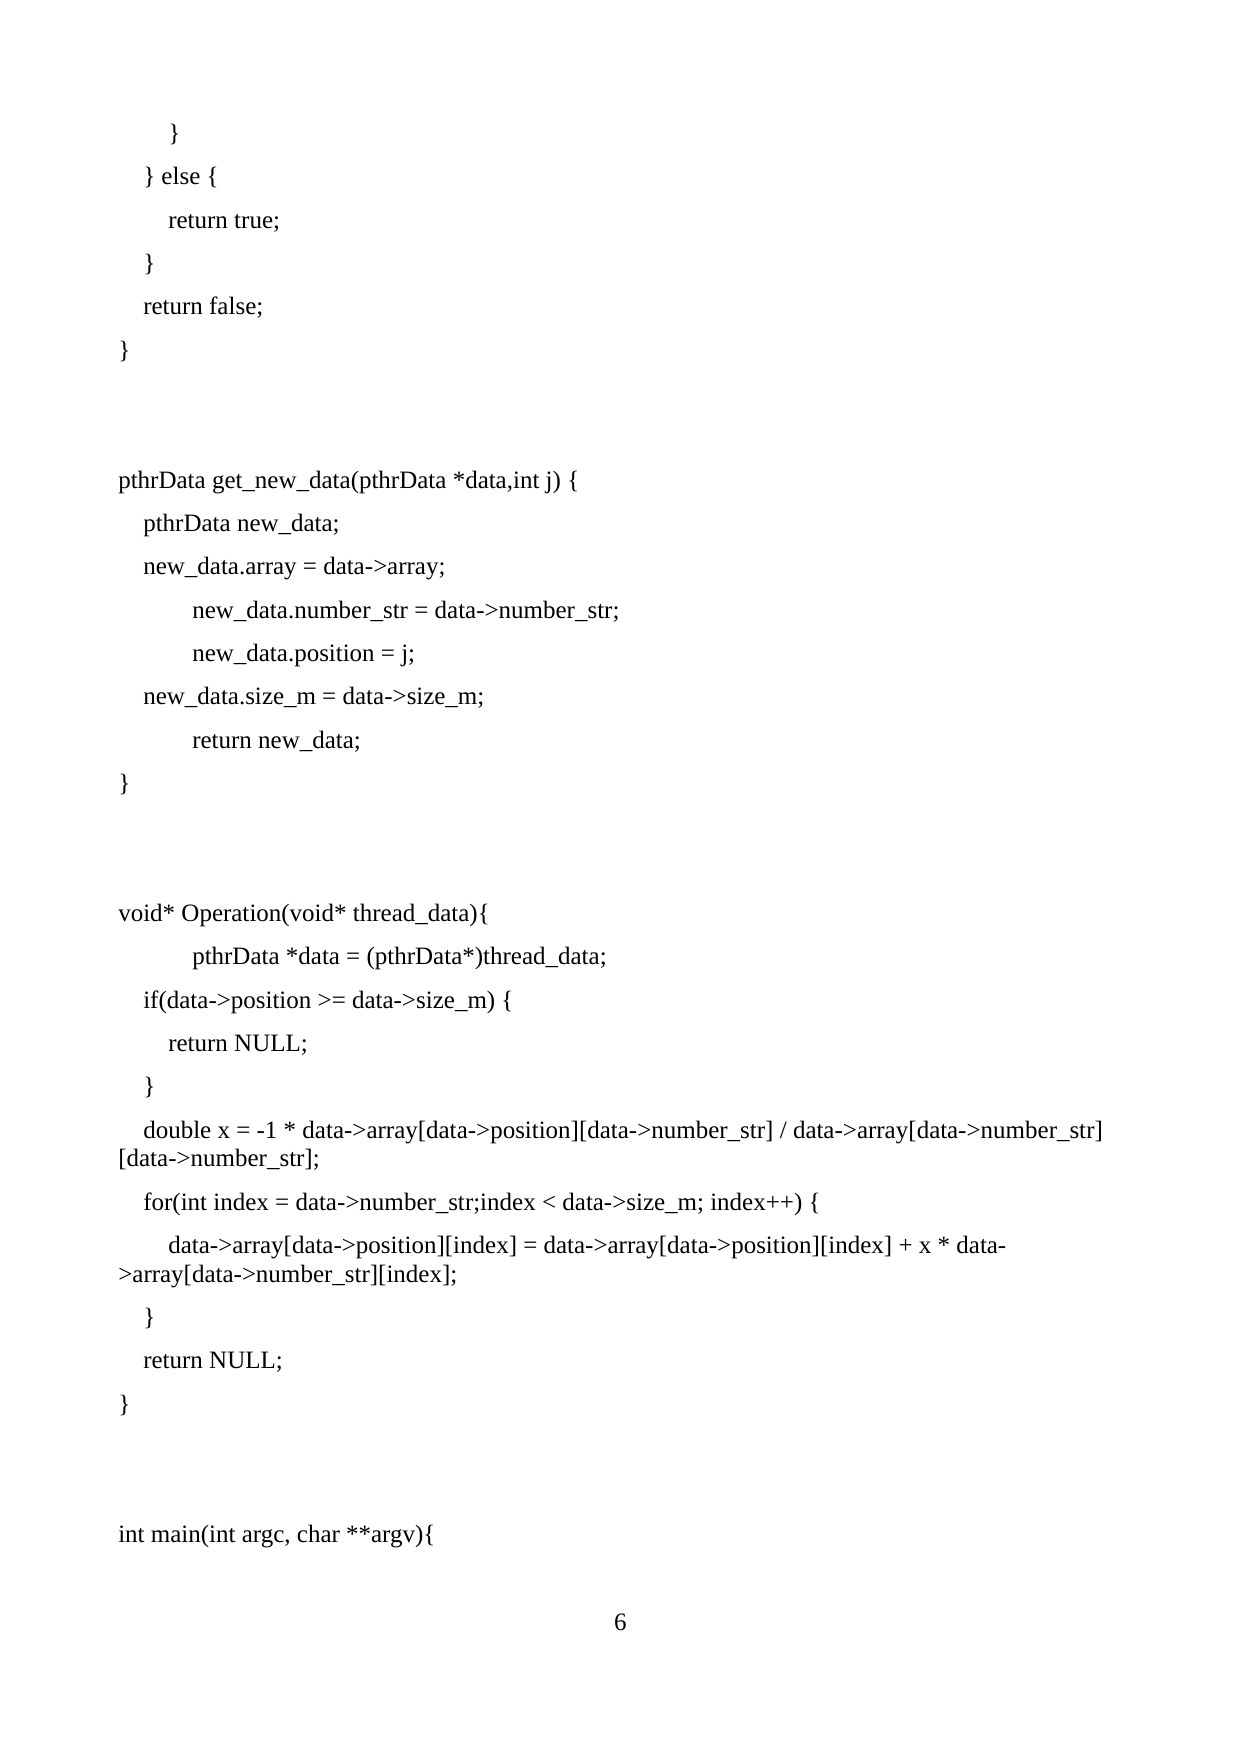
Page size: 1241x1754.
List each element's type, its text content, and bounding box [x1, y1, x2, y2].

text } [118, 118, 1122, 147]
text return NULL; [118, 1346, 1122, 1374]
text new_data.size_m = data->size_m; [118, 681, 1122, 710]
text } [118, 768, 1122, 797]
text void* Operation(void* thread_data){ [118, 898, 1122, 927]
text } [118, 1071, 1122, 1100]
text data->array[data->position][index] = data->array[data->position][index] + x * data->array[data->number_str][index]; [118, 1230, 1122, 1288]
text return false; [118, 291, 1122, 320]
text if(data->position >= data->size_m) { [118, 985, 1122, 1013]
text return true; [118, 205, 1122, 233]
text } [118, 1302, 1122, 1331]
text } [118, 248, 1122, 277]
text double x = -1 * data->array[data->position][data->number_str] / data->array[data->number_str][data->number_str]; [118, 1115, 1122, 1172]
text } else { [118, 161, 1122, 190]
text new_data.number_str = data->number_str; [118, 595, 1122, 623]
text return NULL; [118, 1028, 1122, 1057]
text return new_data; [118, 725, 1122, 753]
text int main(int argc, char **argv){ [118, 1519, 1122, 1548]
text new_data.position = j; [118, 638, 1122, 667]
text for(int index = data->number_str;index < data->size_m; index++) { [118, 1187, 1122, 1216]
text pthrData *data = (pthrData*)thread_data; [118, 941, 1122, 970]
text } [118, 1389, 1122, 1418]
text pthrData get_new_data(pthrData *data,int j) { [118, 465, 1122, 493]
text pthrData new_data; [118, 508, 1122, 537]
text } [118, 335, 1122, 363]
text new_data.array = data->array; [118, 551, 1122, 580]
